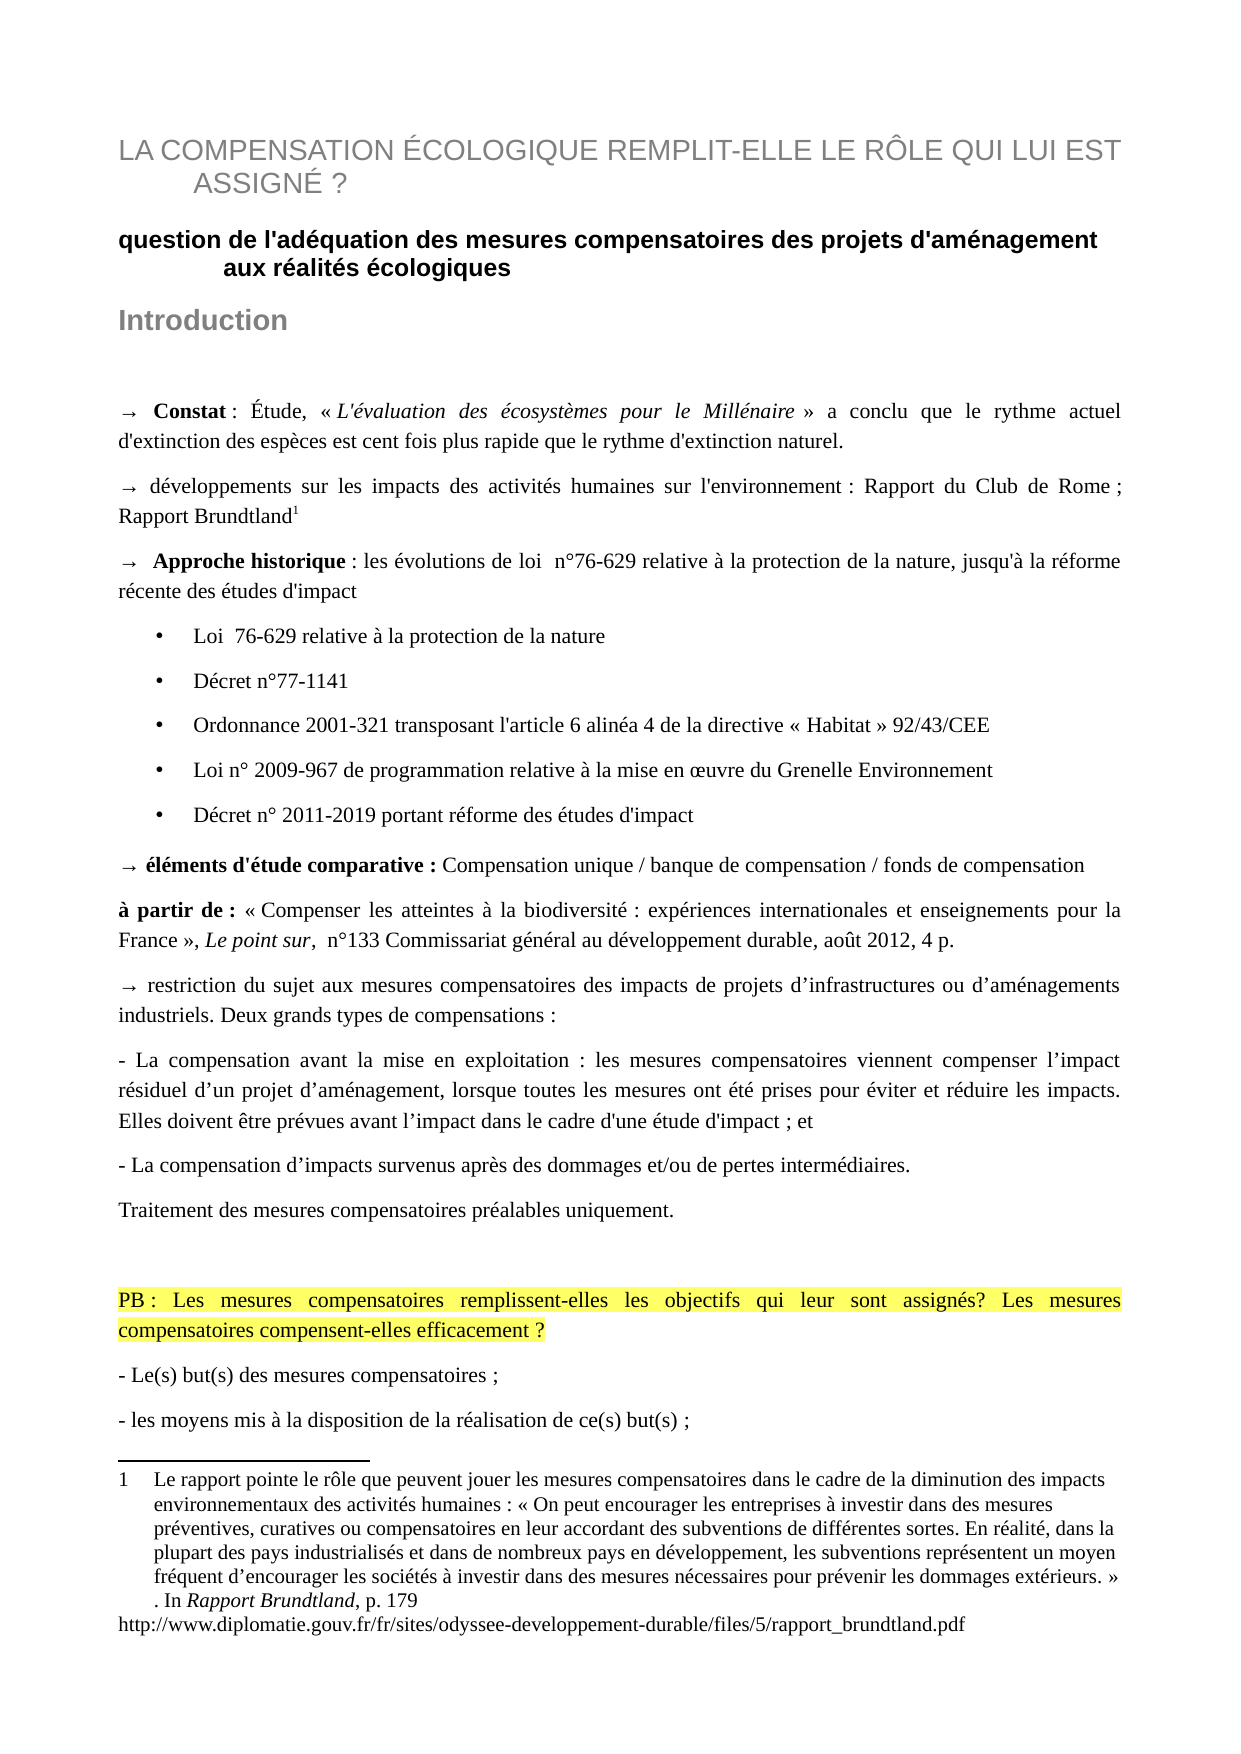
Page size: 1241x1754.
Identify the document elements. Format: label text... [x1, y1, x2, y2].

text Le rapport pointe le rôle que peuvent jouer les mesures compensatoires dans le cadre de la diminution des impacts environnementaux des activités humaines : « On peut encourager les entreprises à investir dans des mesures préventives, curatives ou compensatoires en leur accordant des subventions de différentes sortes. En réalité, dans la plupart des pays industrialisés et dans de nombreux pays en développement, les subventions représentent un moyen fréquent d’encourager les sociétés à investir dans des mesures nécessaires pour prévenir les dommages extérieurs. » . In Rapport Brundtland, p. 179 [118, 1467, 1122, 1612]
text - les moyens mis à la disposition de la réalisation de ce(s) but(s) ; [118, 1407, 1122, 1432]
text → éléments d'étude comparative : Compensation unique / banque de compensation / fonds de compensation [118, 852, 1122, 878]
text Traitement des mesures compensatoires préalables uniquement. [118, 1197, 1122, 1222]
text → Approche historique : les évolutions de loi n°76-629 relative à la protection de la nature, jusqu'à la réforme récente des études d'impact [118, 548, 1122, 603]
text → restriction du sujet aux mesures compensatoires des impacts de projets d’infrastructures ou d’aménagements industriels. Deux grands types de compensations : [118, 972, 1122, 1028]
list Loi 76-629 relative à la protection de la nature [156, 623, 1122, 648]
text à partir de : « Compenser les atteintes à la biodiversité : expériences internationales et enseignements pour la France », Le point sur, n°133 Commissariat général au développement durable, août 2012, 4 p. [118, 897, 1122, 953]
list Ordonnance 2001-321 transposant l'article 6 alinéa 4 de la directive « Habitat » 92/43/CEE [156, 712, 1122, 738]
list Loi n° 2009-967 de programmation relative à la mise en œuvre du Grenelle Environnement [156, 757, 1122, 782]
text http://www.diplomatie.gouv.fr/fr/sites/odyssee-developpement-durable/files/5/rapport_brundtland.pdf [118, 1612, 1122, 1636]
list Décret n°77-1141 [156, 668, 1122, 693]
list Décret n° 2011-2019 portant réforme des études d'impact [156, 802, 1122, 827]
subtitle LA COMPENSATION ÉCOLOGIQUE REMPLIT-ELLE LE RÔLE QUI LUI EST ASSIGNÉ ? [118, 133, 1122, 200]
text - Le(s) but(s) des mesures compensatoires ; [118, 1362, 1122, 1387]
text - La compensation d’impacts survenus après des dommages et/ou de pertes intermédiaires. [118, 1152, 1122, 1178]
subtitle Introduction [118, 303, 1122, 336]
text → développements sur les impacts des activités humaines sur l'environnement : Rapport du Club de Rome ; Rapport Brundtland [118, 473, 1122, 528]
text → Constat : Étude, « L'évaluation des écosystèmes pour le Millénaire » a conclu que le rythme actuel d'extinction des espèces est cent fois plus rapide que le rythme d'extinction naturel. [118, 398, 1122, 453]
subtitle question de l'adéquation des mesures compensatoires des projets d'aménagement aux réalités écologiques [118, 225, 1122, 282]
text PB : Les mesures compensatoires remplissent-elles les objectifs qui leur sont assignés? Les mesures compensatoires compensent-elles efficacement ? [118, 1287, 1122, 1342]
text - La compensation avant la mise en exploitation : les mesures compensatoires viennent compenser l’impact résiduel d’un projet d’aménagement, lorsque toutes les mesures ont été prises pour éviter et réduire les impacts. Elles doivent être prévues avant l’impact dans le cadre d'une étude d'impact ; et [118, 1047, 1122, 1133]
